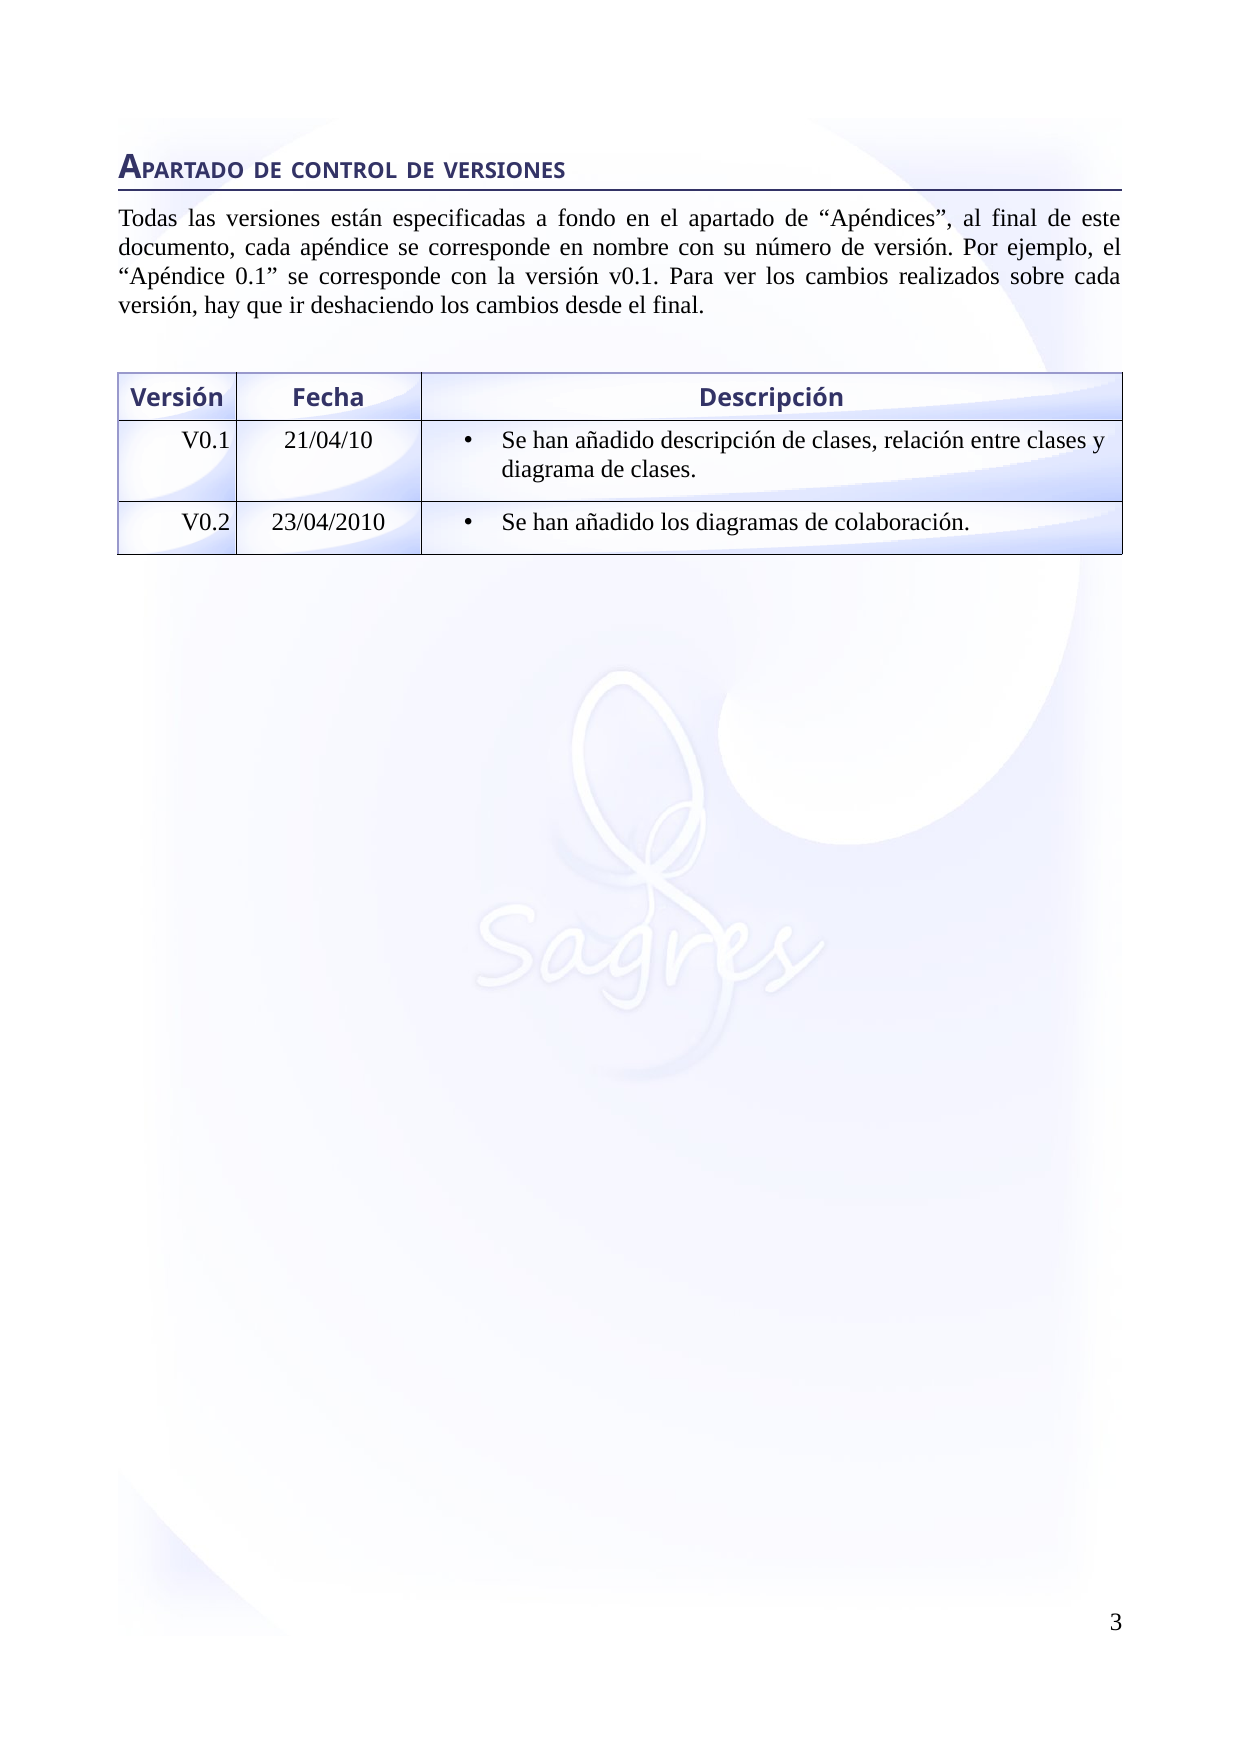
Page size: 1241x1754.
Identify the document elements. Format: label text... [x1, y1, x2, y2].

text Todas las versiones están especificadas a fondo en el apartado de “Apéndices”, al final de este documento, cada apéndice se corresponde en nombre con su número de versión. Por ejemplo, el “Apéndice 0.1” se corresponde con la versión v0.1. Para ver los cambios realizados sobre cada versión, hay que ir deshaciendo los cambios desde el final. [118, 203, 1122, 318]
subtitle Apartado de control de versiones [118, 143, 1122, 189]
table_cell V0.1 [119, 421, 236, 501]
table_cell 23/04/2010 [237, 502, 421, 554]
table_cell V0.2 [119, 502, 236, 554]
picture [118, 191, 1122, 203]
picture [118, 555, 1122, 1636]
table_header Fecha [237, 374, 421, 420]
table_cell Se han añadido descripción de clases, relación entre clases y diagrama de clases. [422, 421, 1122, 501]
table_cell Se han añadido los diagramas de colaboración. [422, 502, 1122, 554]
table_header Descripción [422, 374, 1122, 420]
picture [118, 118, 1122, 143]
picture [118, 318, 1122, 372]
table_cell 21/04/10 [237, 421, 421, 501]
table_header Versión [119, 374, 236, 420]
